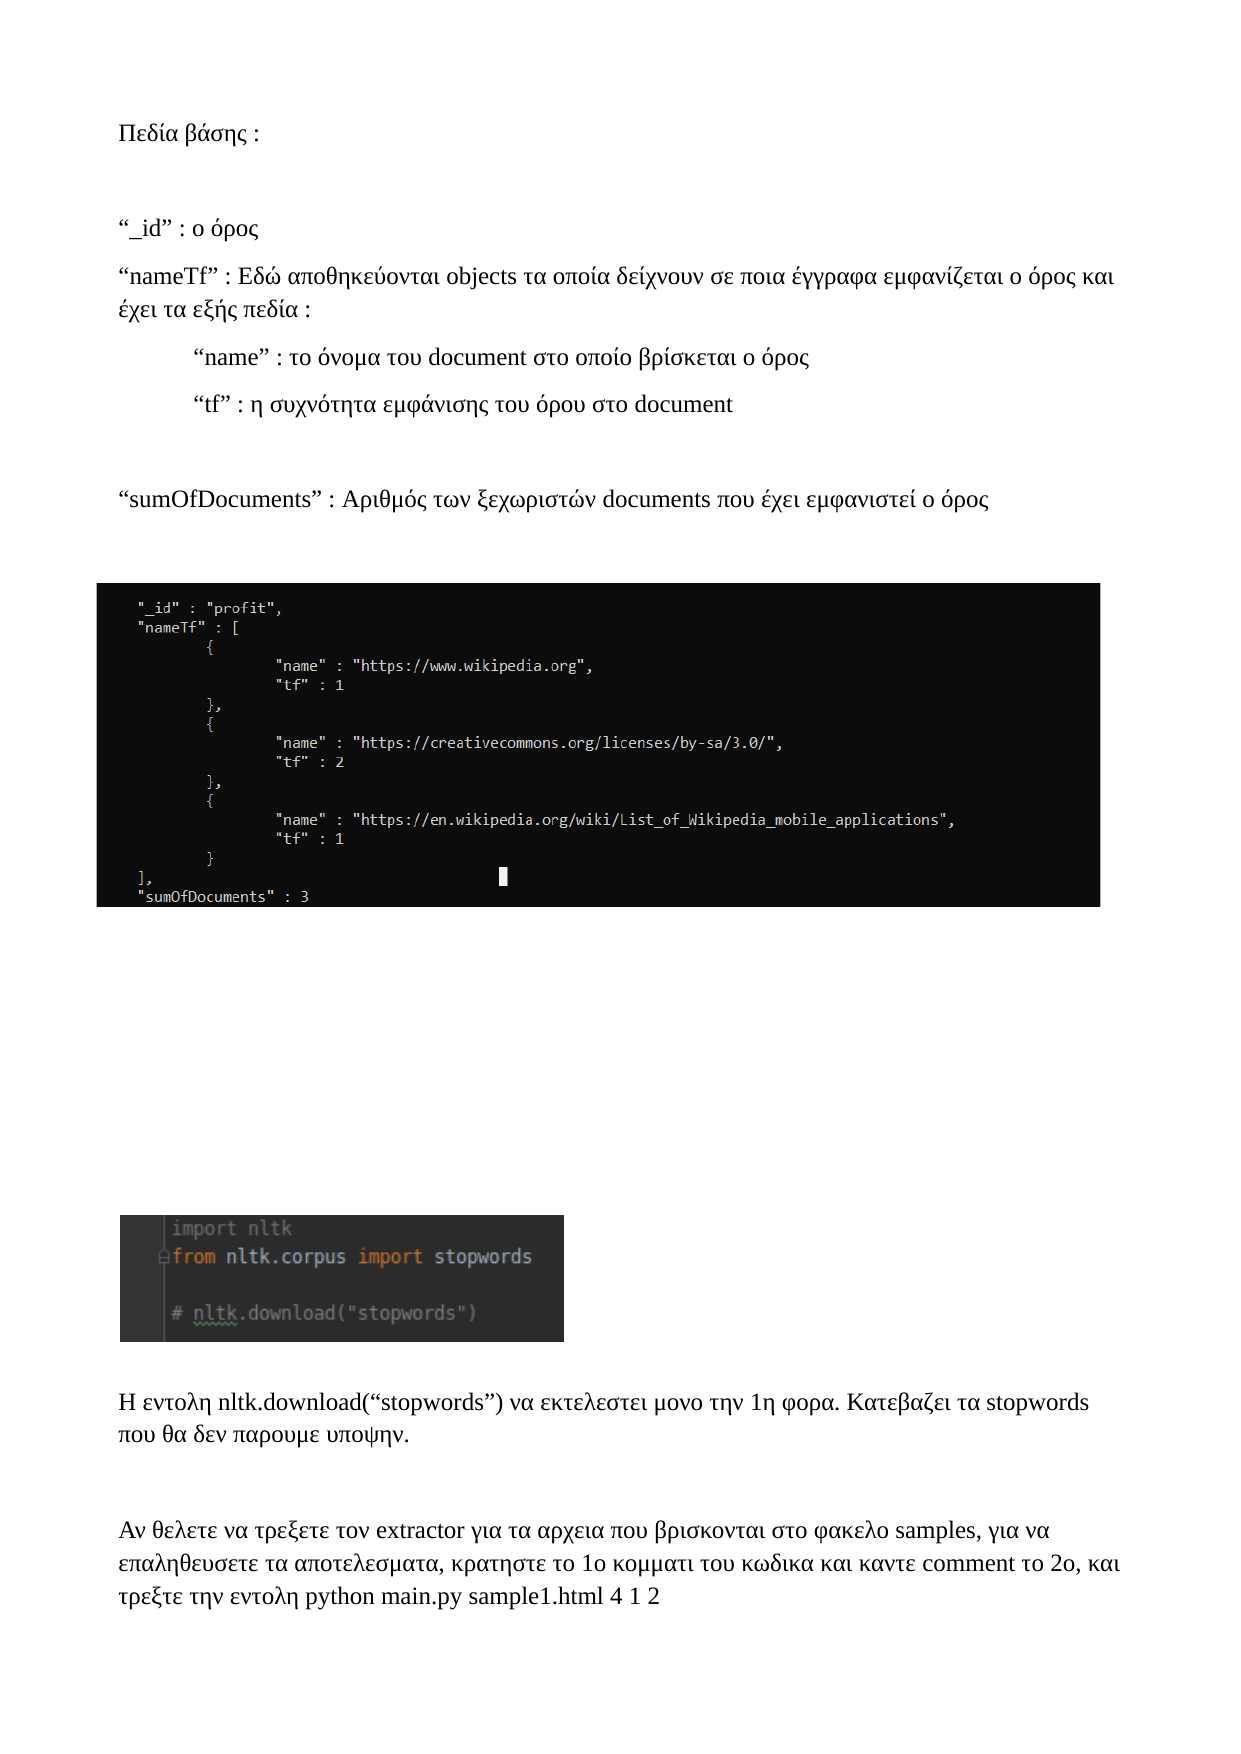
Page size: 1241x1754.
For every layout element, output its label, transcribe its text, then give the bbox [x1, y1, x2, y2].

text “sumOfDocuments” : Αριθμός των ξεχωριστών documents που έχει εμφανιστεί ο όρος [118, 484, 1122, 513]
text Η εντολη nltk.download(“stopwords”) να εκτελεστει μονο την 1η φορα. Κατεβαζει τα stopwords που θα δεν παρουμε υποψην. [118, 1387, 1122, 1448]
text “_id” : ο όρος [118, 213, 1122, 242]
text “nameTf” : Εδώ αποθηκεύονται objects τα οποία δείχνουν σε ποια έγγραφα εμφανίζεται ο όρος και έχει τα εξής πεδία : [118, 261, 1122, 323]
text Πεδία βάσης : [118, 118, 1122, 147]
text “tf” : η συχνότητα εμφάνισης του όρου στο document [118, 389, 1122, 418]
text “name” : το όνομα του document στο οποίο βρίσκεται ο όρος [118, 342, 1122, 370]
picture [96, 583, 1101, 907]
text Αν θελετε να τρεξετε τον extractor για τα αρχεια που βρισκονται στο φακελο samples, για να επαληθευσετε τα αποτελεσματα, κρατηστε το 1ο κομματι του κωδικα και καντε comment το 2ο, και τρεξτε την εντολη python main.py sample1.html 4 1 2 [118, 1515, 1122, 1609]
picture [120, 1215, 564, 1342]
